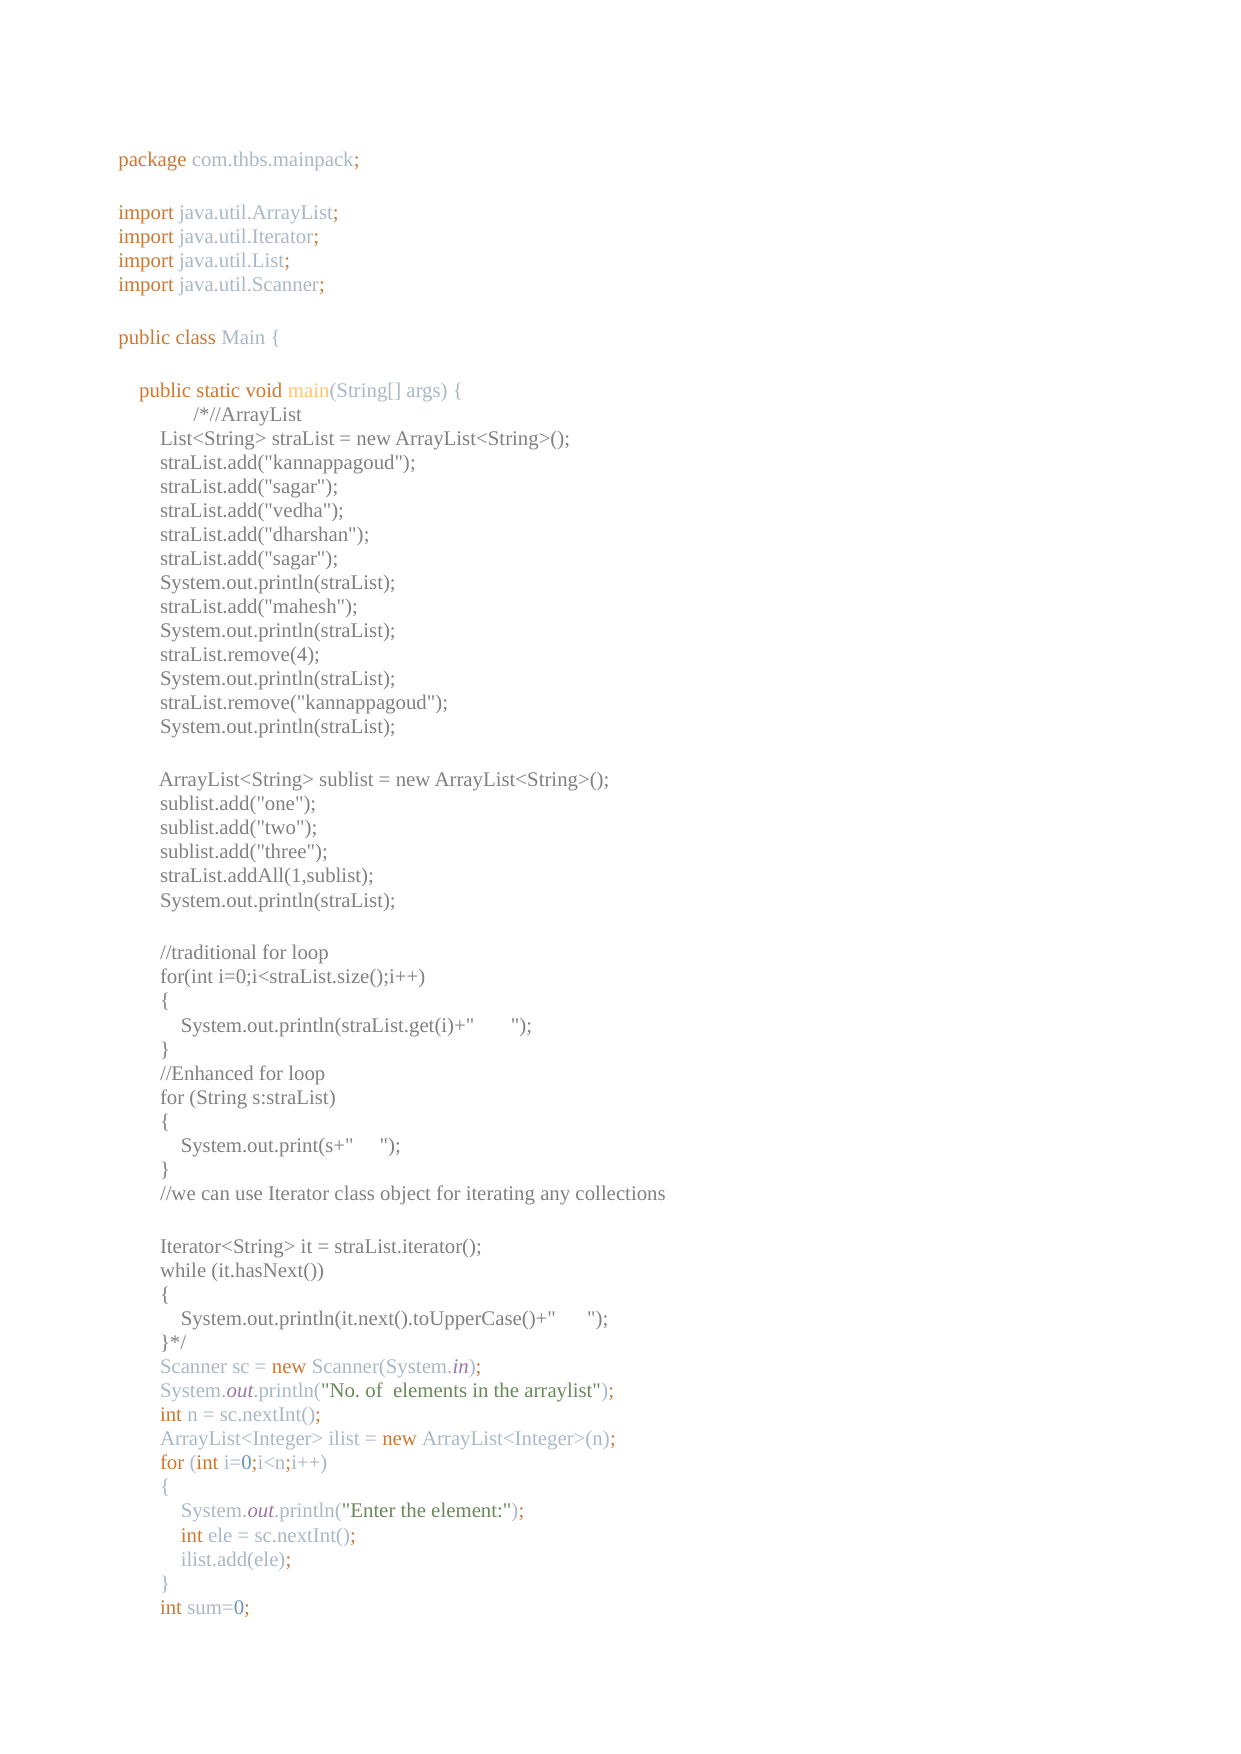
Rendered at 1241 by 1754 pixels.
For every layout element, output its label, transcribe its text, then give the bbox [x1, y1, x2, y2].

text package com.thbs.mainpack; import java.util.ArrayList; import java.util.Iterator; import java.util.List; import java.util.Scanner; public class Main { public static void main(String[] args) { /*//ArrayList List<String> straList = new ArrayList<String>(); straList.add("kannappagoud"); straList.add("sagar"); straList.add("vedha"); straList.add("dharshan"); straList.add("sagar"); System.out.println(straList); straList.add("mahesh"); System.out.println(straList); straList.remove(4); System.out.println(straList); straList.remove("kannappagoud"); System.out.println(straList); ArrayList<String> sublist = new ArrayList<String>(); sublist.add("one"); sublist.add("two"); sublist.add("three"); straList.addAll(1,sublist); System.out.println(straList); //traditional for loop for(int i=0;i<straList.size();i++) { System.out.println(straList.get(i)+" "); } //Enhanced for loop for (String s:straList) { System.out.print(s+" "); } //we can use Iterator class object for iterating any collections Iterator<String> it = straList.iterator(); while (it.hasNext()) { System.out.println(it.next().toUpperCase()+" "); }*/ Scanner sc = new Scanner(System.in); System.out.println("No. of elements in the arraylist"); int n = sc.nextInt(); ArrayList<Integer> ilist = new ArrayList<Integer>(n); for (int i=0;i<n;i++) { System.out.println("Enter the element:"); int ele = sc.nextInt(); ilist.add(ele); } int sum=0; [118, 147, 1122, 1619]
